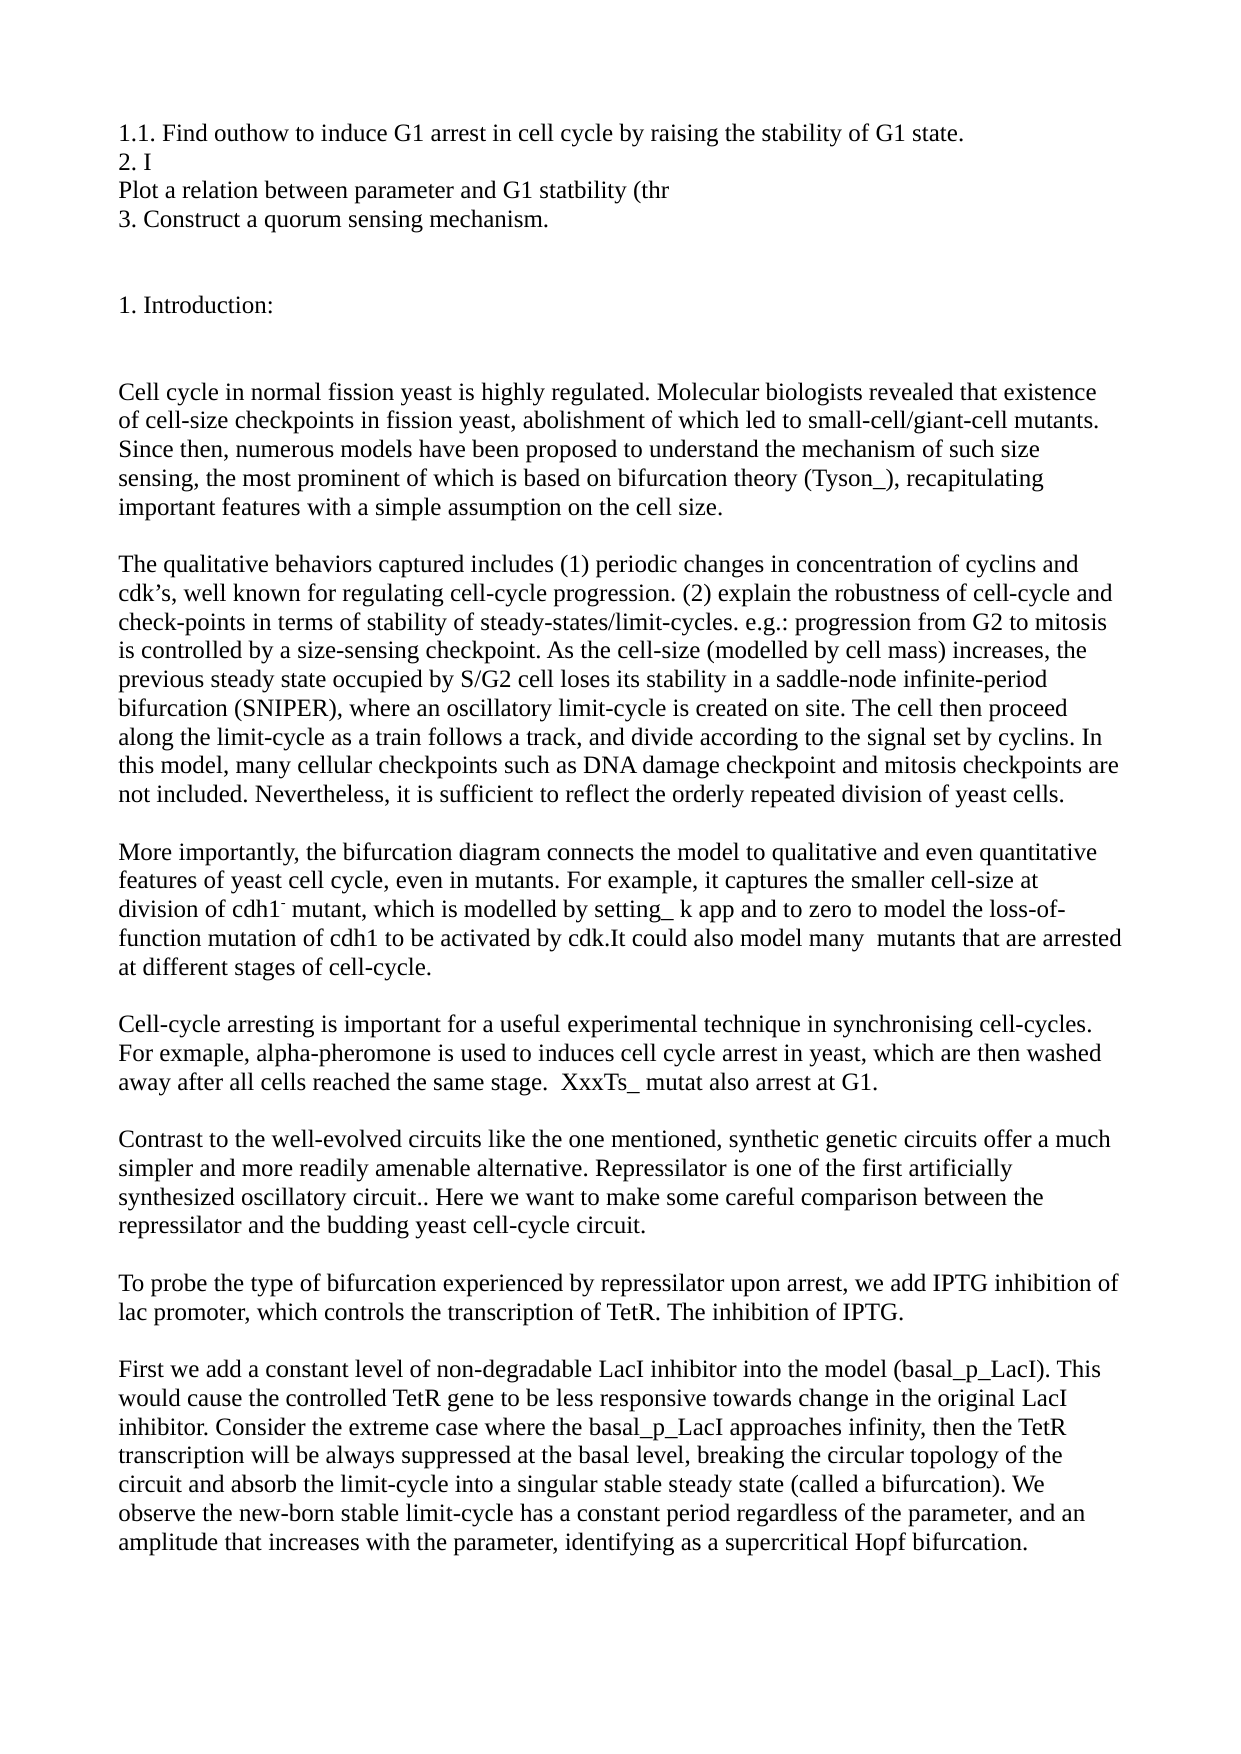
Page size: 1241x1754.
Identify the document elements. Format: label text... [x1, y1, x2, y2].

text 2. I [118, 147, 1122, 176]
text More importantly, the bifurcation diagram connects the model to qualitative and even quantitative features of yeast cell cycle, even in mutants. For example, it captures the smaller cell-size at division of cdh1- mutant, which is modelled by setting_ k app and to zero to model the loss-of-function mutation of cdh1 to be activated by cdk.It could also model many mutants that are arrested at different stages of cell-cycle. [118, 837, 1122, 981]
text Plot a relation between parameter and G1 statbility (thr [118, 176, 1122, 204]
text Cell cycle in normal fission yeast is highly regulated. Molecular biologists revealed that existence of cell-size checkpoints in fission yeast, abolishment of which led to small-cell/giant-cell mutants. Since then, numerous models have been proposed to understand the mechanism of such size sensing, the most prominent of which is based on bifurcation theory (Tyson_), recapitulating important features with a simple assumption on the cell size. [118, 377, 1122, 521]
text First we add a constant level of non-degradable LacI inhibitor into the model (basal_p_LacI). This would cause the controlled TetR gene to be less responsive towards change in the original LacI inhibitor. Consider the extreme case where the basal_p_LacI approaches infinity, then the TetR transcription will be always suppressed at the basal level, breaking the circular topology of the circuit and absorb the limit-cycle into a singular stable steady state (called a bifurcation). We observe the new-born stable limit-cycle has a constant period regardless of the parameter, and an amplitude that increases with the parameter, identifying as a supercritical Hopf bifurcation. [118, 1354, 1122, 1556]
text The qualitative behaviors captured includes (1) periodic changes in concentration of cyclins and cdk’s, well known for regulating cell-cycle progression. (2) explain the robustness of cell-cycle and check-points in terms of stability of steady-states/limit-cycles. e.g.: progression from G2 to mitosis is controlled by a size-sensing checkpoint. As the cell-size (modelled by cell mass) increases, the previous steady state occupied by S/G2 cell loses its stability in a saddle-node infinite-period bifurcation (SNIPER), where an oscillatory limit-cycle is created on site. The cell then proceed along the limit-cycle as a train follows a track, and divide according to the signal set by cyclins. In this model, many cellular checkpoints such as DNA damage checkpoint and mitosis checkpoints are not included. Nevertheless, it is sufficient to reflect the orderly repeated division of yeast cells. [118, 549, 1122, 808]
text Cell-cycle arresting is important for a useful experimental technique in synchronising cell-cycles. For exmaple, alpha-pheromone is used to induces cell cycle arrest in yeast, which are then washed away after all cells reached the same stage. XxxTs_ mutat also arrest at G1. [118, 1009, 1122, 1096]
text 3. Construct a quorum sensing mechanism. [118, 204, 1122, 233]
text Contrast to the well-evolved circuits like the one mentioned, synthetic genetic circuits offer a much simpler and more readily amenable alternative. Repressilator is one of the first artificially synthesized oscillatory circuit.. Here we want to make some careful comparison between the repressilator and the budding yeast cell-cycle circuit. [118, 1124, 1122, 1239]
text 1.1. Find outhow to induce G1 arrest in cell cycle by raising the stability of G1 state. [118, 118, 1122, 147]
text 1. Introduction: [118, 291, 1122, 319]
text To probe the type of bifurcation experienced by repressilator upon arrest, we add IPTG inhibition of lac promoter, which controls the transcription of TetR. The inhibition of IPTG. [118, 1268, 1122, 1326]
